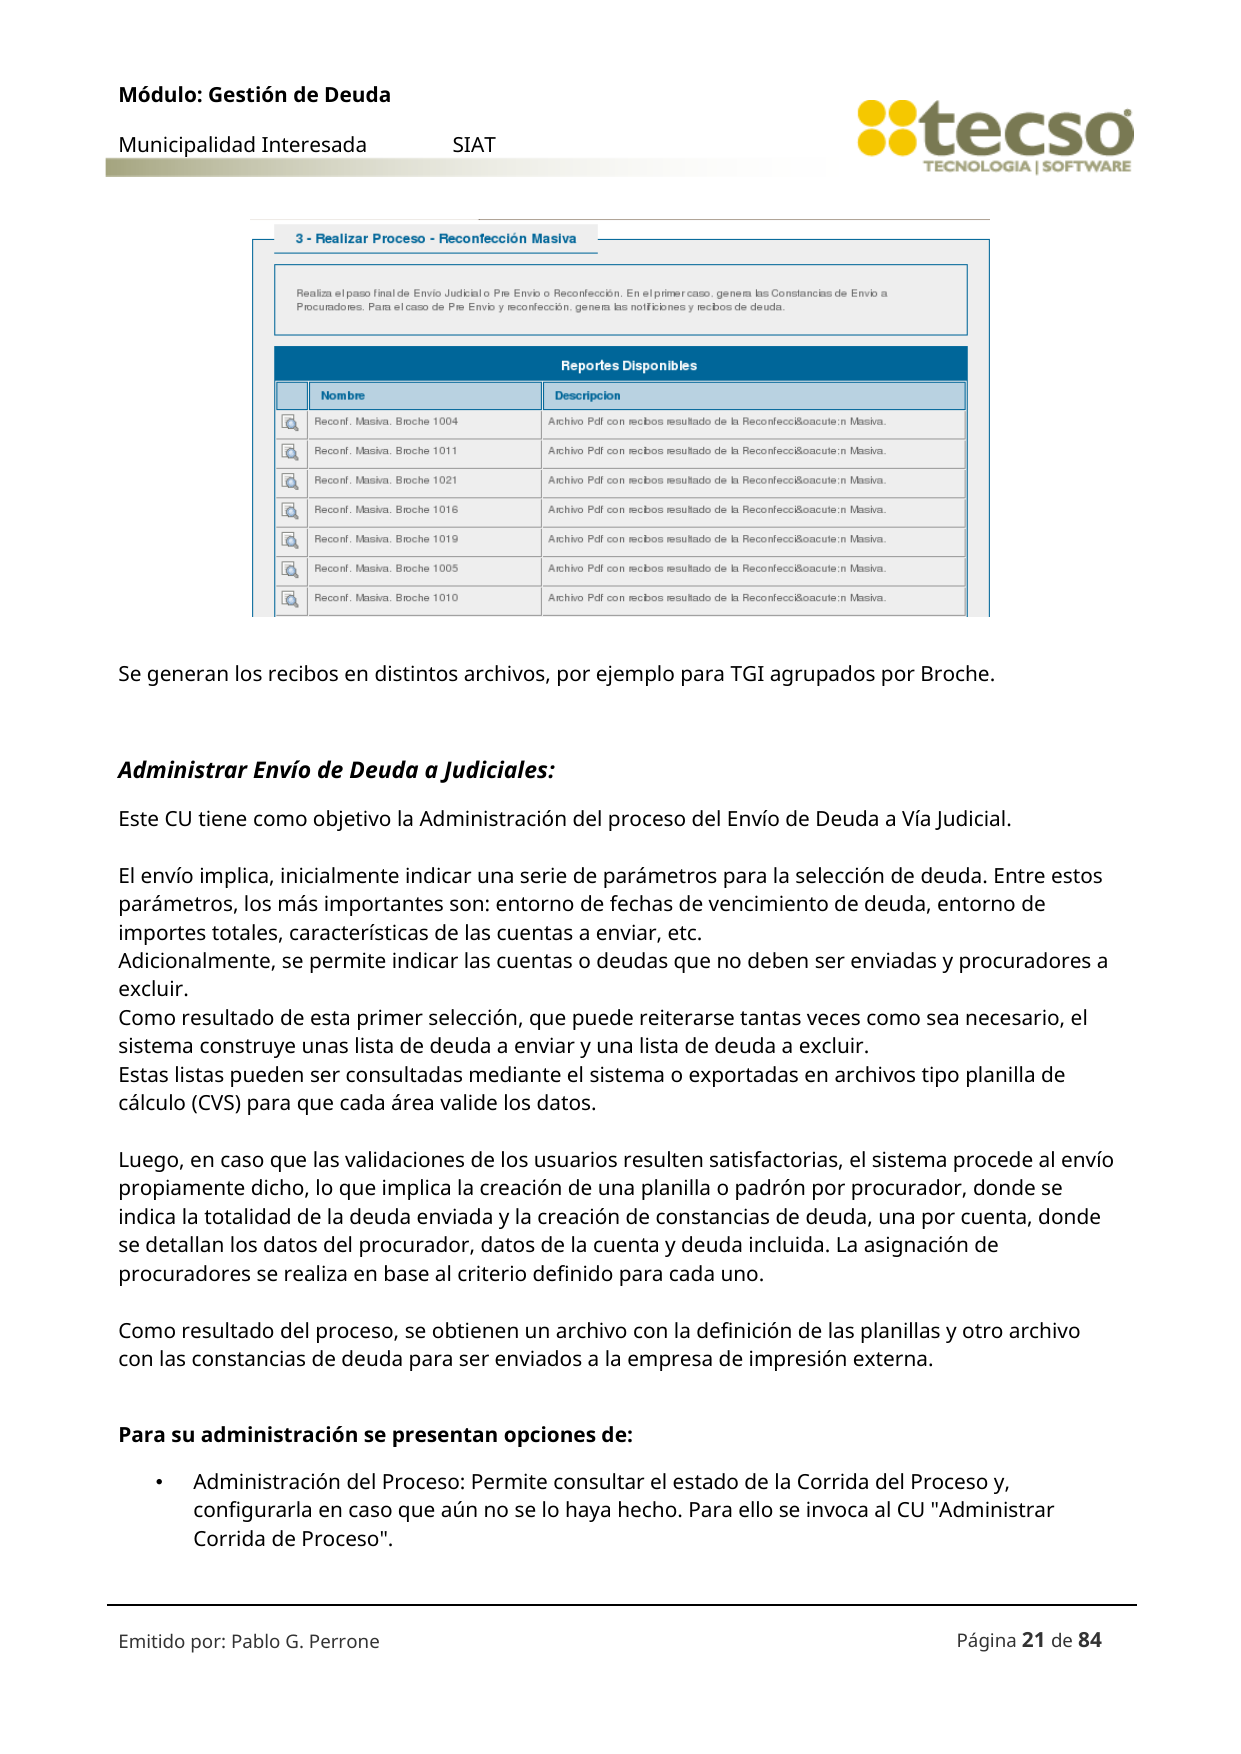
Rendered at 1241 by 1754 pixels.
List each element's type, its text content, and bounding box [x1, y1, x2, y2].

list Administración del Proceso: Permite consultar el estado de la Corrida del Proceso y, configurarla en caso que aún no se lo haya hecho. Para ello se invoca al CU "Administrar Corrida de Proceso". [156, 1467, 1122, 1552]
text Este CU tiene como objetivo la Administración del proceso del Envío de Deuda a Vía Judicial. El envío implica, inicialmente indicar una serie de parámetros para la selección de deuda. Entre estos parámetros, los más importantes son: entorno de fechas de vencimiento de deuda, entorno de importes totales, características de las cuentas a enviar, etc. Adicionalmente, se permite indicar las cuentas o deudas que no deben ser enviadas y procuradores a excluir. Como resultado de esta primer selección, que puede reiterarse tantas veces como sea necesario, el sistema construye unas lista de deuda a enviar y una lista de deuda a excluir. Estas listas pueden ser consultadas mediante el sistema o exportadas en archivos tipo planilla de cálculo (CVS) para que cada área valide los datos. Luego, en caso que las validaciones de los usuarios resulten satisfactorias, el sistema procede al envío propiamente dicho, lo que implica la creación de una planilla o padrón por procurador, donde se indica la totalidad de la deuda enviada y la creación de constancias de deuda, una por cuenta, donde se detallan los datos del procurador, datos de la cuenta y deuda incluida. La asignación de procuradores se realiza en base al criterio definido para cada uno. Como resultado del proceso, se obtienen un archivo con la definición de las planillas y otro archivo con las constancias de deuda para ser enviados a la empresa de impresión externa. [118, 804, 1122, 1401]
text Para su administración se presentan opciones de: [118, 1420, 1122, 1448]
picture [250, 219, 990, 617]
text Se generan los recibos en distintos archivos, por ejemplo para TGI agrupados por Broche. [118, 659, 1122, 688]
subtitle Administrar Envío de Deuda a Judiciales: [118, 754, 1122, 785]
picture [105, 100, 1134, 177]
